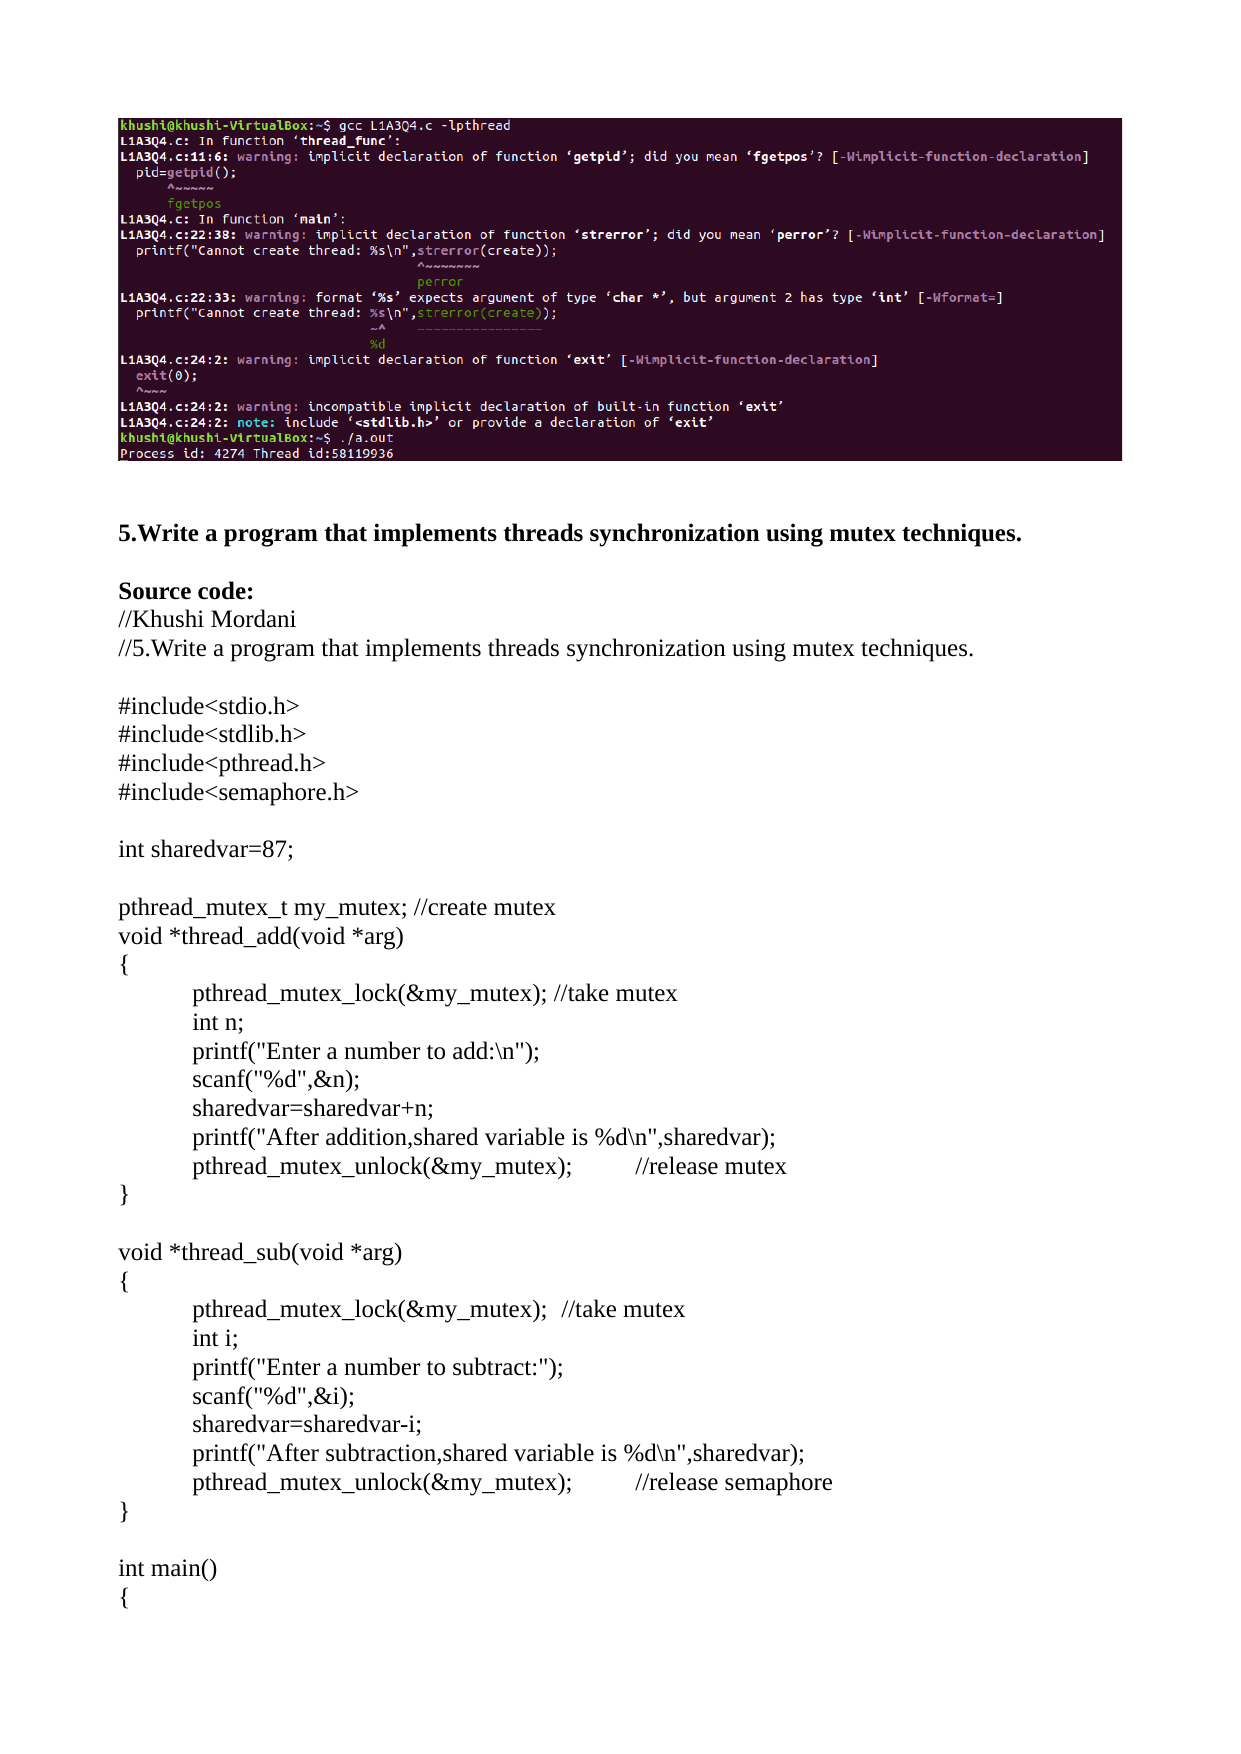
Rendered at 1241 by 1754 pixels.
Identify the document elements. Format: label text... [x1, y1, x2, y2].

text //Khushi Mordani [118, 604, 1122, 633]
text pthread_mutex_unlock(&my_mutex); //release mutex [118, 1151, 1122, 1179]
text pthread_mutex_lock(&my_mutex); //take mutex [118, 978, 1122, 1007]
text void *thread_add(void *arg) [118, 921, 1122, 949]
text printf("After subtraction,shared variable is %d\n",sharedvar); [118, 1438, 1122, 1467]
text printf("Enter a number to add:\n"); [118, 1036, 1122, 1064]
text } [118, 1496, 1122, 1524]
text scanf("%d",&i); [118, 1381, 1122, 1409]
text 5.Write a program that implements threads synchronization using mutex techniques. [118, 518, 1122, 547]
text { [118, 949, 1122, 978]
text #include<pthread.h> [118, 748, 1122, 777]
text #include<semaphore.h> [118, 777, 1122, 806]
text { [118, 1266, 1122, 1294]
text int main() [118, 1553, 1122, 1582]
text printf("Enter a number to subtract:"); [118, 1352, 1122, 1381]
text printf("After addition,shared variable is %d\n",sharedvar); [118, 1122, 1122, 1151]
text pthread_mutex_t my_mutex; //create mutex [118, 892, 1122, 921]
text #include<stdlib.h> [118, 719, 1122, 748]
text } [118, 1179, 1122, 1208]
text #include<stdio.h> [118, 691, 1122, 719]
text scanf("%d",&n); [118, 1064, 1122, 1093]
picture [118, 118, 1123, 461]
text int i; [118, 1323, 1122, 1352]
text int sharedvar=87; [118, 834, 1122, 863]
text int n; [118, 1007, 1122, 1036]
text sharedvar=sharedvar+n; [118, 1093, 1122, 1122]
text { [118, 1582, 1122, 1611]
text pthread_mutex_unlock(&my_mutex); //release semaphore [118, 1467, 1122, 1496]
text sharedvar=sharedvar-i; [118, 1409, 1122, 1438]
text void *thread_sub(void *arg) [118, 1237, 1122, 1266]
text pthread_mutex_lock(&my_mutex); //take mutex [118, 1294, 1122, 1323]
text Source code: [118, 576, 1122, 604]
text //5.Write a program that implements threads synchronization using mutex techniques. [118, 633, 1122, 662]
